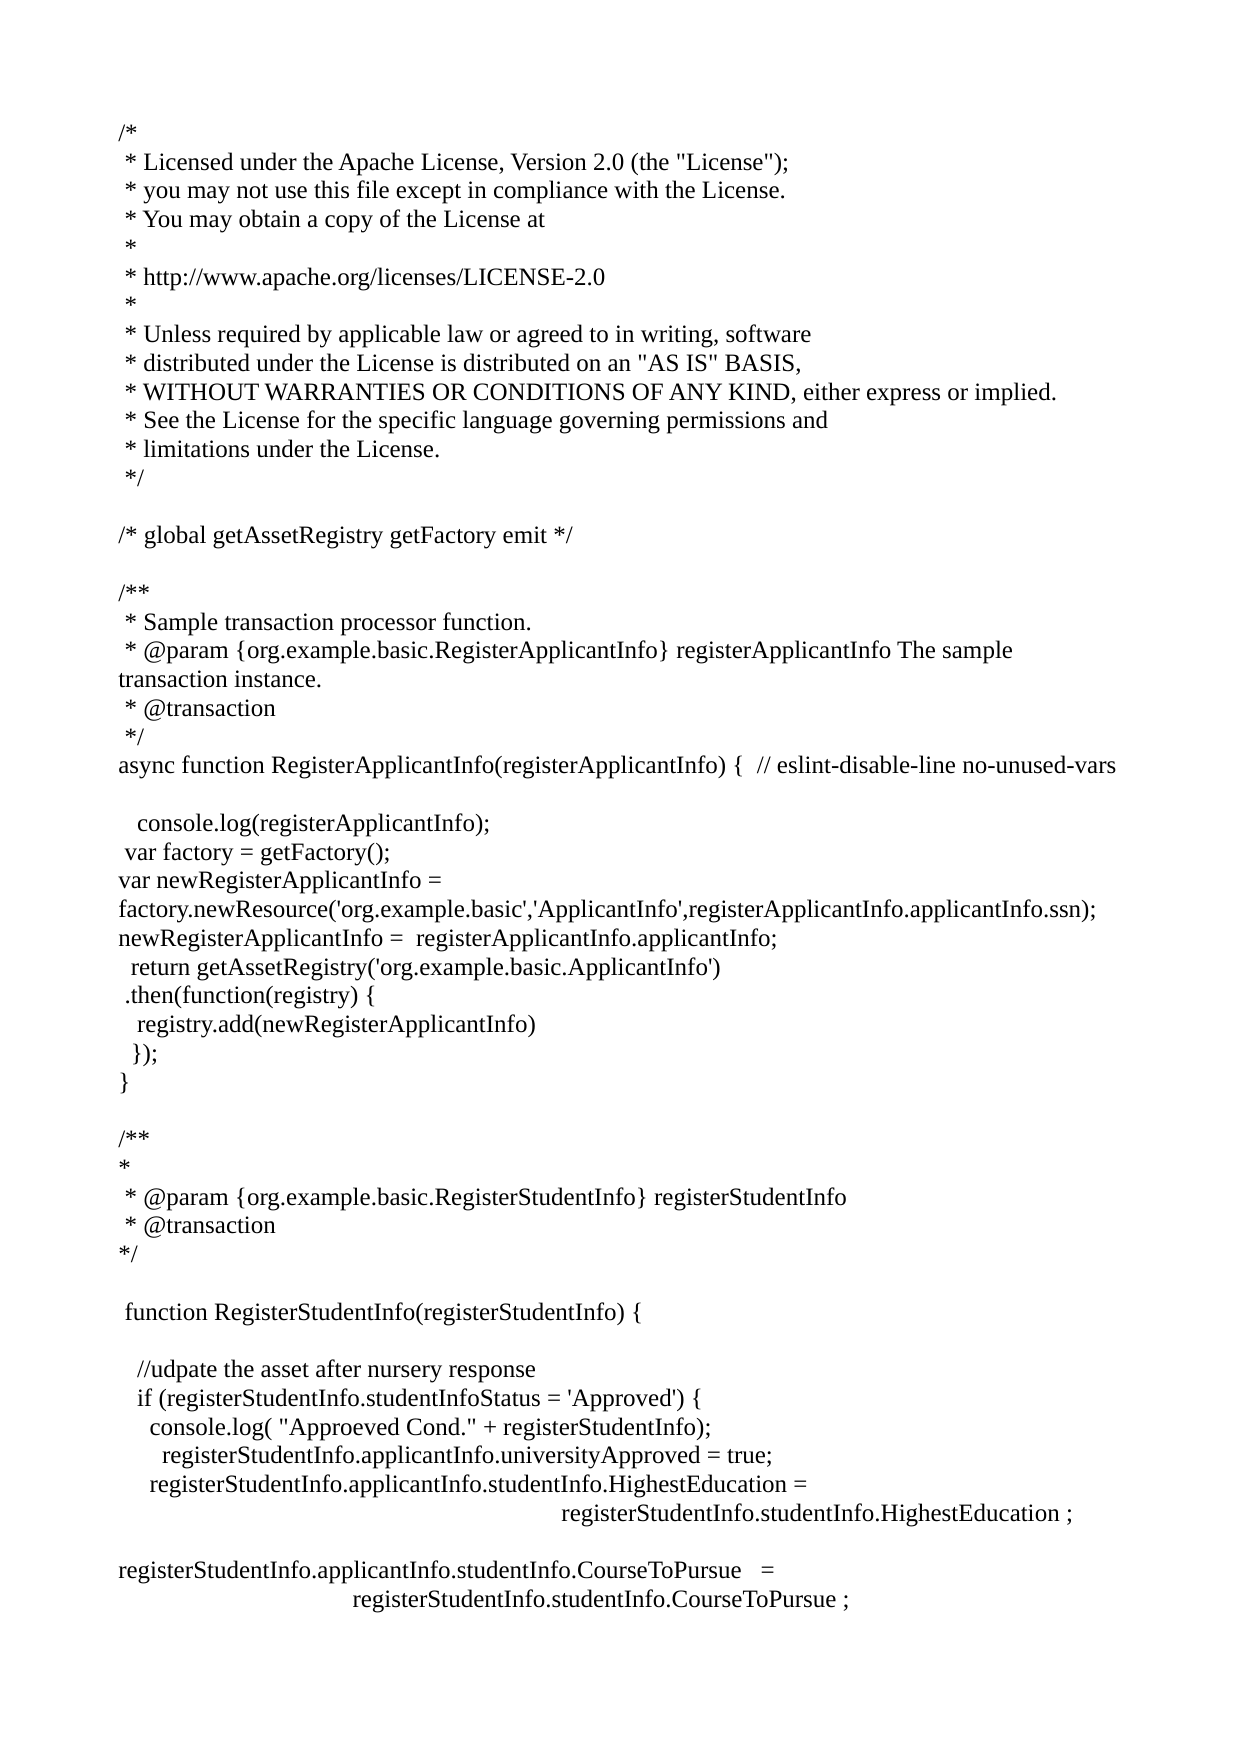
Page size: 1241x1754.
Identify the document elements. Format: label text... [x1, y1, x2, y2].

text var newRegisterApplicantInfo = factory.newResource('org.example.basic','ApplicantInfo',registerApplicantInfo.applicantInfo.ssn); [118, 866, 1122, 923]
text /** [118, 1124, 1122, 1153]
text * @transaction [118, 693, 1122, 722]
text }); [118, 1038, 1122, 1067]
text /* [118, 118, 1122, 147]
text * WITHOUT WARRANTIES OR CONDITIONS OF ANY KIND, either express or implied. [118, 377, 1122, 406]
text console.log( "Approeved Cond." + registerStudentInfo); [118, 1412, 1122, 1441]
text * You may obtain a copy of the License at [118, 204, 1122, 233]
text * [118, 233, 1122, 262]
text * @param {org.example.basic.RegisterStudentInfo} registerStudentInfo [118, 1182, 1122, 1211]
text registerStudentInfo.applicantInfo.studentInfo.HighestEducation = registerStudentInfo.studentInfo.HighestEducation ; registerStudentInfo.applicantInfo.studentInfo.CourseToPursue = registerStudentInfo.studentInfo.CourseToPursue ; [118, 1469, 1122, 1613]
text //udpate the asset after nursery response [118, 1354, 1122, 1383]
text /* global getAssetRegistry getFactory emit */ [118, 521, 1122, 549]
text */ [118, 463, 1122, 492]
text * [118, 291, 1122, 319]
text * limitations under the License. [118, 434, 1122, 463]
text if (registerStudentInfo.studentInfoStatus = 'Approved') { [118, 1383, 1122, 1412]
text var factory = getFactory(); [118, 837, 1122, 866]
text */ [118, 1239, 1122, 1268]
text .then(function(registry) { [118, 981, 1122, 1009]
text * @param {org.example.basic.RegisterApplicantInfo} registerApplicantInfo The sample transaction instance. [118, 636, 1122, 693]
text newRegisterApplicantInfo = registerApplicantInfo.applicantInfo; [118, 923, 1122, 952]
text * Sample transaction processor function. [118, 607, 1122, 636]
text } [118, 1067, 1122, 1096]
text * http://www.apache.org/licenses/LICENSE-2.0 [118, 262, 1122, 291]
text registry.add(newRegisterApplicantInfo) [118, 1009, 1122, 1038]
text function RegisterStudentInfo(registerStudentInfo) { [118, 1297, 1122, 1326]
text console.log(registerApplicantInfo); [118, 808, 1122, 837]
text * Unless required by applicable law or agreed to in writing, software [118, 319, 1122, 348]
text * Licensed under the Apache License, Version 2.0 (the "License"); [118, 147, 1122, 176]
text */ [118, 722, 1122, 751]
text * you may not use this file except in compliance with the License. [118, 176, 1122, 204]
text * [118, 1153, 1122, 1182]
text * See the License for the specific language governing permissions and [118, 406, 1122, 434]
text registerStudentInfo.applicantInfo.universityApproved = true; [118, 1441, 1122, 1469]
text * @transaction [118, 1211, 1122, 1239]
text /** [118, 578, 1122, 607]
text async function RegisterApplicantInfo(registerApplicantInfo) { // eslint-disable-line no-unused-vars [118, 751, 1122, 779]
text return getAssetRegistry('org.example.basic.ApplicantInfo') [118, 952, 1122, 981]
text * distributed under the License is distributed on an "AS IS" BASIS, [118, 348, 1122, 377]
